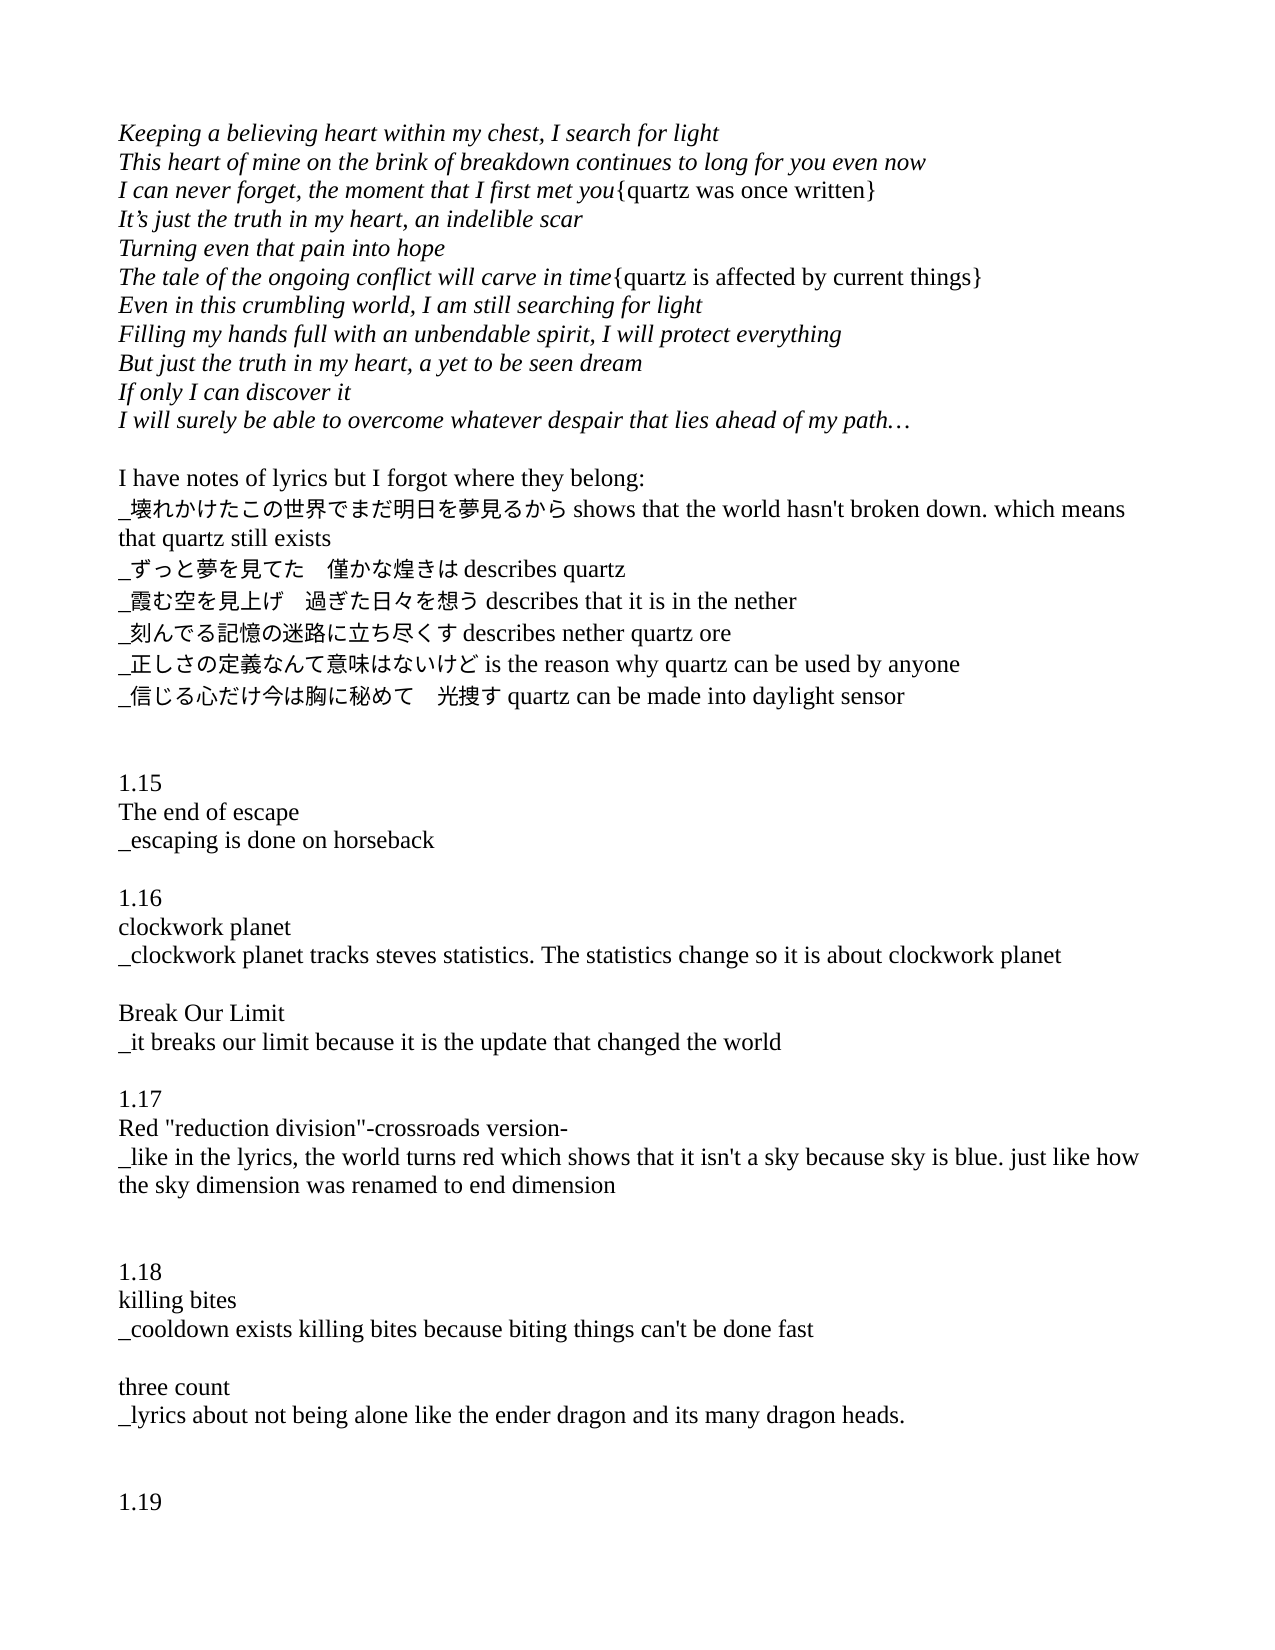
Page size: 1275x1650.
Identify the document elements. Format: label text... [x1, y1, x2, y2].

text _like in the lyrics, the world turns red which shows that it isn't a sky because sky is blue. just like how the sky dimension was renamed to end dimension [118, 1142, 1157, 1199]
text _it breaks our limit because it is the update that changed the world [118, 1027, 1157, 1056]
text The tale of the ongoing conflict will carve in time{quartz is affected by current things} [118, 262, 1157, 291]
text Turning even that pain into hope [118, 233, 1157, 262]
text Even in this crumbling world, I am still searching for light [118, 291, 1157, 319]
text 1.15 [118, 768, 1157, 797]
text I will surely be able to overcome whatever despair that lies ahead of my path… [118, 406, 1157, 434]
text _壊れかけたこの世界でまだ明日を夢見るから shows that the world hasn't broken down. which means that quartz still exists [118, 492, 1157, 552]
text _刻んでる記憶の迷路に立ち尽くす describes nether quartz ore [118, 616, 1157, 647]
text _lyrics about not being alone like the ender dragon and its many dragon heads. [118, 1401, 1157, 1429]
text _信じる心だけ今は胸に秘めて 光捜す quartz can be made into daylight sensor [118, 679, 1157, 711]
text 1.19 [118, 1487, 1157, 1516]
text It’s just the truth in my heart, an indelible scar [118, 204, 1157, 233]
text _clockwork planet tracks steves statistics. The statistics change so it is about clockwork planet [118, 941, 1157, 969]
text This heart of mine on the brink of breakdown continues to long for you even now [118, 147, 1157, 176]
text 1.16 [118, 883, 1157, 912]
text _escaping is done on horseback [118, 826, 1157, 854]
text The end of escape [118, 797, 1157, 826]
text Keeping a believing heart within my chest, I search for light [118, 118, 1157, 147]
text I have notes of lyrics but I forgot where they belong: [118, 463, 1157, 492]
text three count [118, 1372, 1157, 1401]
text Filling my hands full with an unbendable spirit, I will protect everything [118, 319, 1157, 348]
text Break Our Limit [118, 998, 1157, 1027]
text 1.17 [118, 1084, 1157, 1113]
text _cooldown exists killing bites because biting things can't be done fast [118, 1314, 1157, 1343]
text If only I can discover it [118, 377, 1157, 406]
text killing bites [118, 1286, 1157, 1314]
text But just the truth in my heart, a yet to be seen dream [118, 348, 1157, 377]
text _ずっと夢を見てた 僅かな煌きは describes quartz [118, 552, 1157, 584]
text _正しさの定義なんて意味はないけど is the reason why quartz can be used by anyone [118, 647, 1157, 679]
text I can never forget, the moment that I first met you{quartz was once written} [118, 176, 1157, 204]
text Red "reduction division"-crossroads version- [118, 1113, 1157, 1142]
text clockwork planet [118, 912, 1157, 941]
text _霞む空を見上げ 過ぎた日々を想う describes that it is in the nether [118, 584, 1157, 616]
text 1.18 [118, 1257, 1157, 1286]
